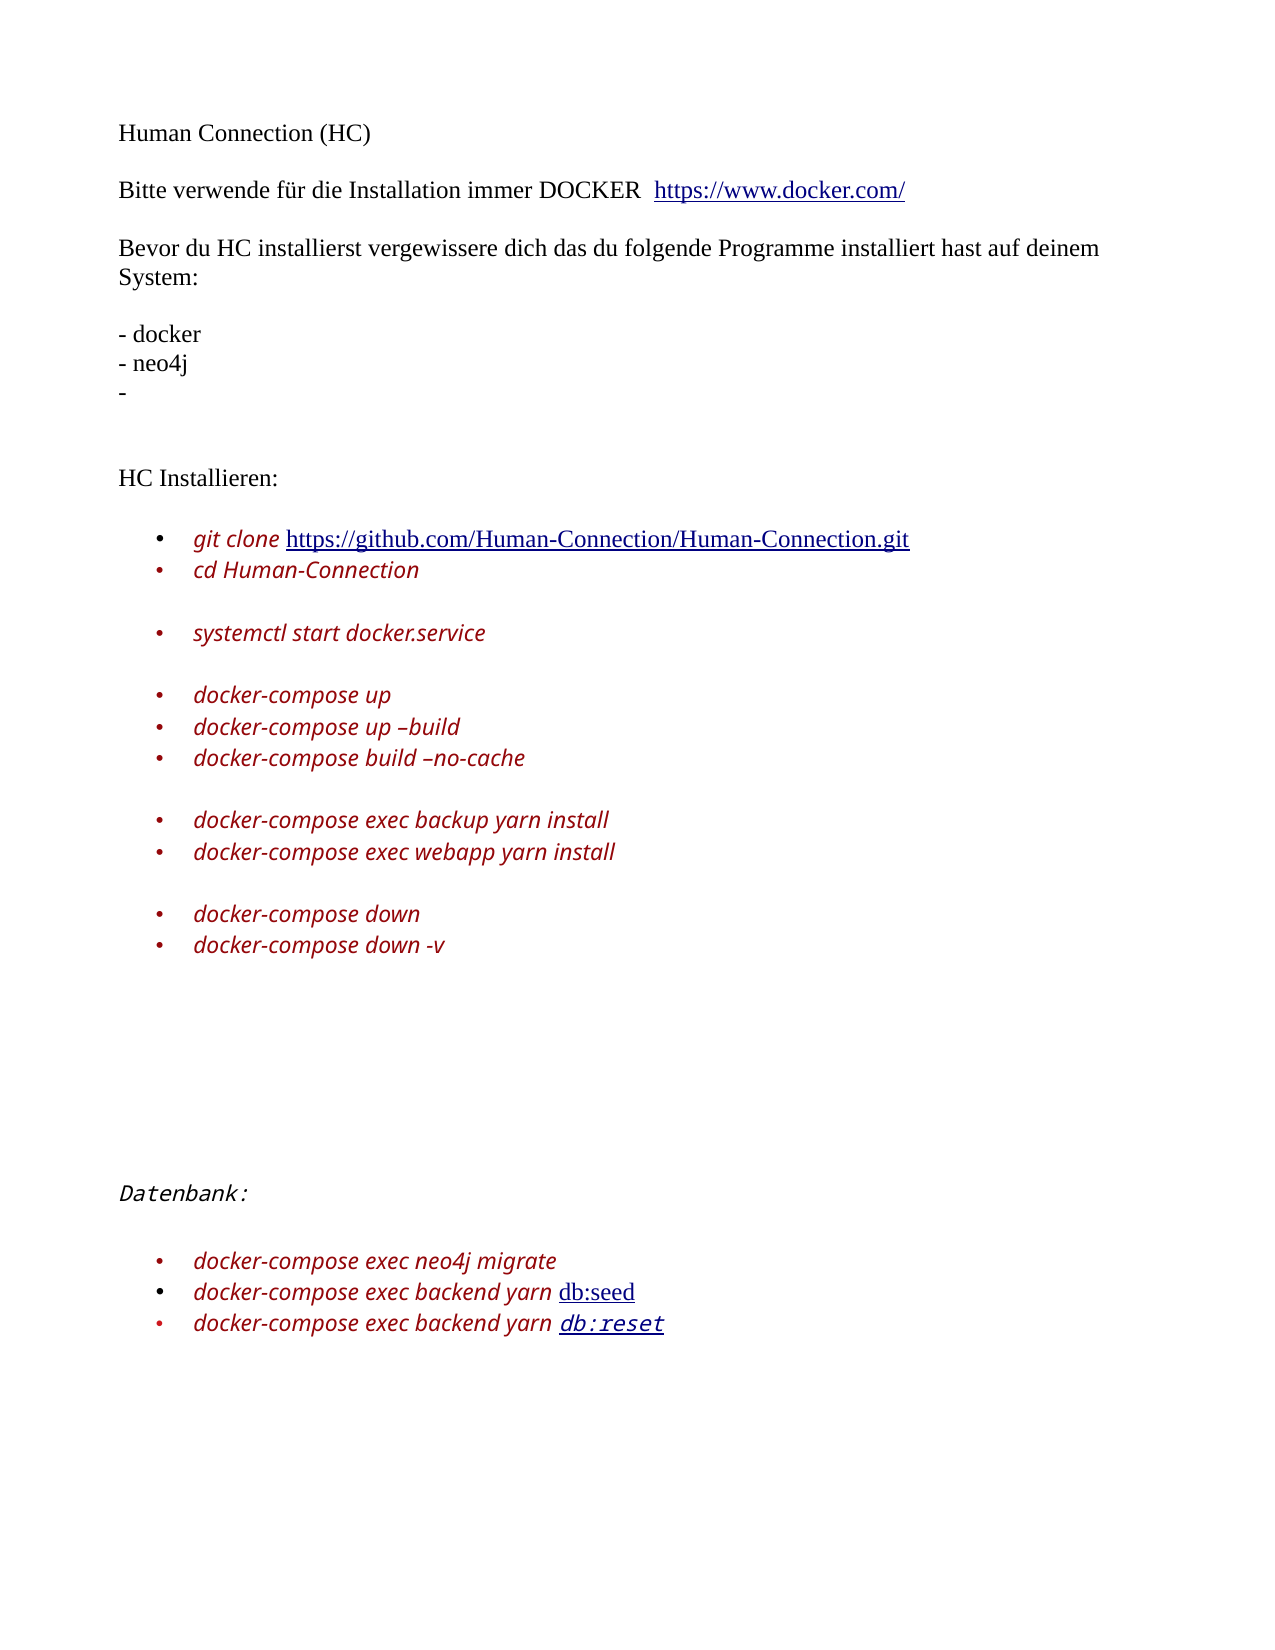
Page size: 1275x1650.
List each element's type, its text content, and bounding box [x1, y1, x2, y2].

list docker-compose exec backend yarn db:seed [156, 1276, 1157, 1307]
list docker-compose up [156, 679, 1157, 711]
list docker-compose exec webapp yarn install [156, 836, 1157, 867]
list docker-compose exec neo4j migrate [156, 1244, 1157, 1276]
text Bitte verwende für die Installation immer DOCKER https://www.docker.com/ [118, 176, 1157, 204]
list git clone https://github.com/Human-Connection/Human-Connection.git [156, 523, 1157, 554]
list systemctl start docker.service [156, 617, 1157, 648]
list docker-compose down [156, 898, 1157, 929]
text Human Connection (HC) [118, 118, 1157, 147]
list cd Human-Connection [156, 554, 1157, 586]
list docker-compose build –no-cache [156, 742, 1157, 773]
text - neo4j [118, 348, 1157, 377]
text HC Installieren: [118, 463, 1157, 492]
list docker-compose down -v [156, 929, 1157, 961]
list docker-compose exec backend yarn db:reset [156, 1307, 1157, 1338]
list docker-compose exec backup yarn install [156, 804, 1157, 836]
text Datenbank: [118, 1178, 1157, 1208]
list docker-compose up –build [156, 711, 1157, 742]
text - docker [118, 319, 1157, 348]
text Bevor du HC installierst vergewissere dich das du folgende Programme installiert hast auf deinem System: [118, 233, 1157, 291]
text - [118, 377, 1157, 406]
